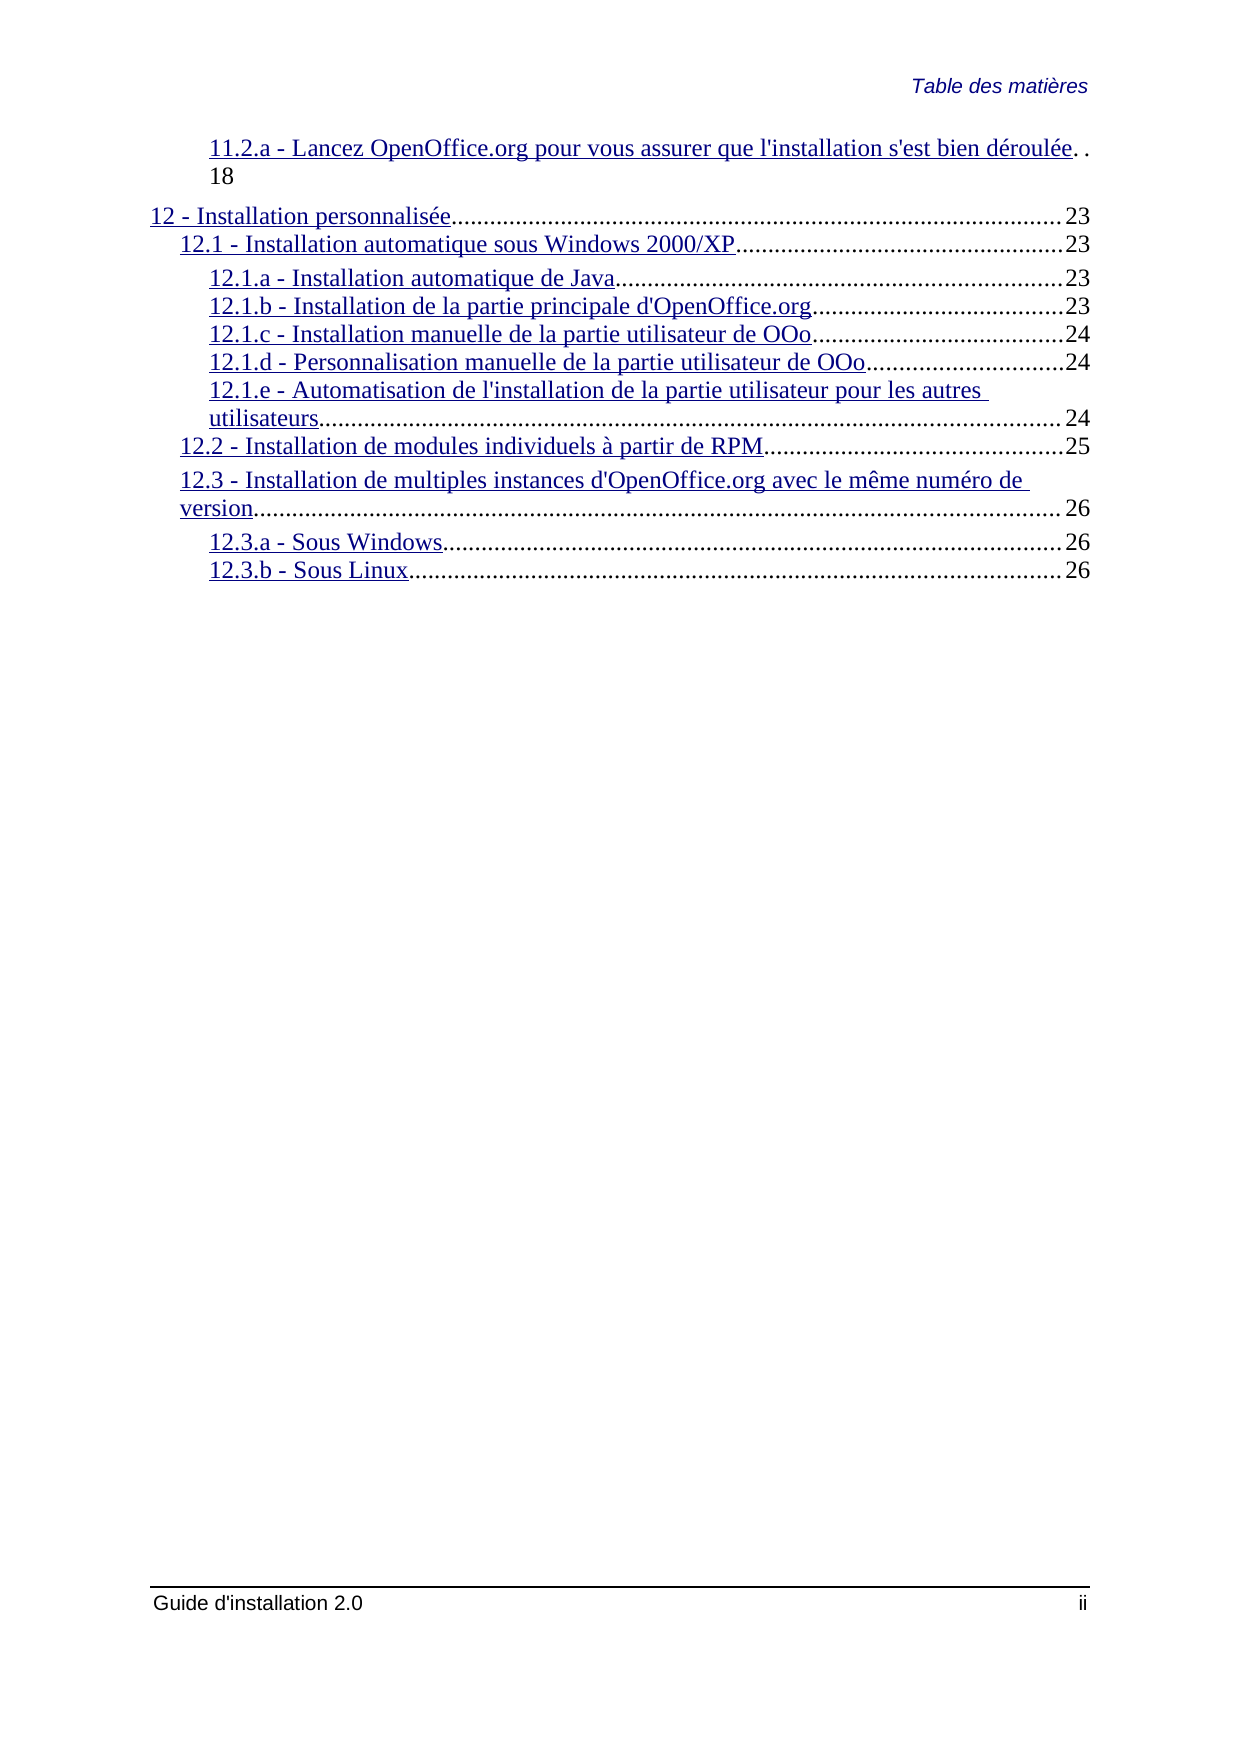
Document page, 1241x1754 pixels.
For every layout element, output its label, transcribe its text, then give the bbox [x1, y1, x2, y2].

text 12.1.e - Automatisation de l'installation de la partie utilisateur pour les autres utilisateurs 24 [209, 376, 1090, 432]
text 11.2.a - Lancez OpenOffice.org pour vous assurer que l'installation s'est bien déroulée 18 [209, 134, 1090, 190]
text 12.3.b - Sous Linux 26 [209, 556, 1090, 584]
text 12.3.a - Sous Windows 26 [209, 528, 1090, 556]
text 12.2 - Installation de modules individuels à partir de RPM 25 [179, 432, 1090, 460]
text 12.1.d - Personnalisation manuelle de la partie utilisateur de OOo 24 [209, 348, 1090, 376]
text 12.1 - Installation automatique sous Windows 2000/XP 23 [179, 230, 1090, 258]
text 12.1.b - Installation de la partie principale d'OpenOffice.org 23 [209, 292, 1090, 320]
text 12.3 - Installation de multiples instances d'OpenOffice.org avec le même numéro de version 26 [179, 466, 1090, 522]
text 12.1.a - Installation automatique de Java 23 [209, 264, 1090, 292]
text 12 - Installation personnalisée 23 [150, 202, 1090, 230]
text 12.1.c - Installation manuelle de la partie utilisateur de OOo 24 [209, 320, 1090, 348]
